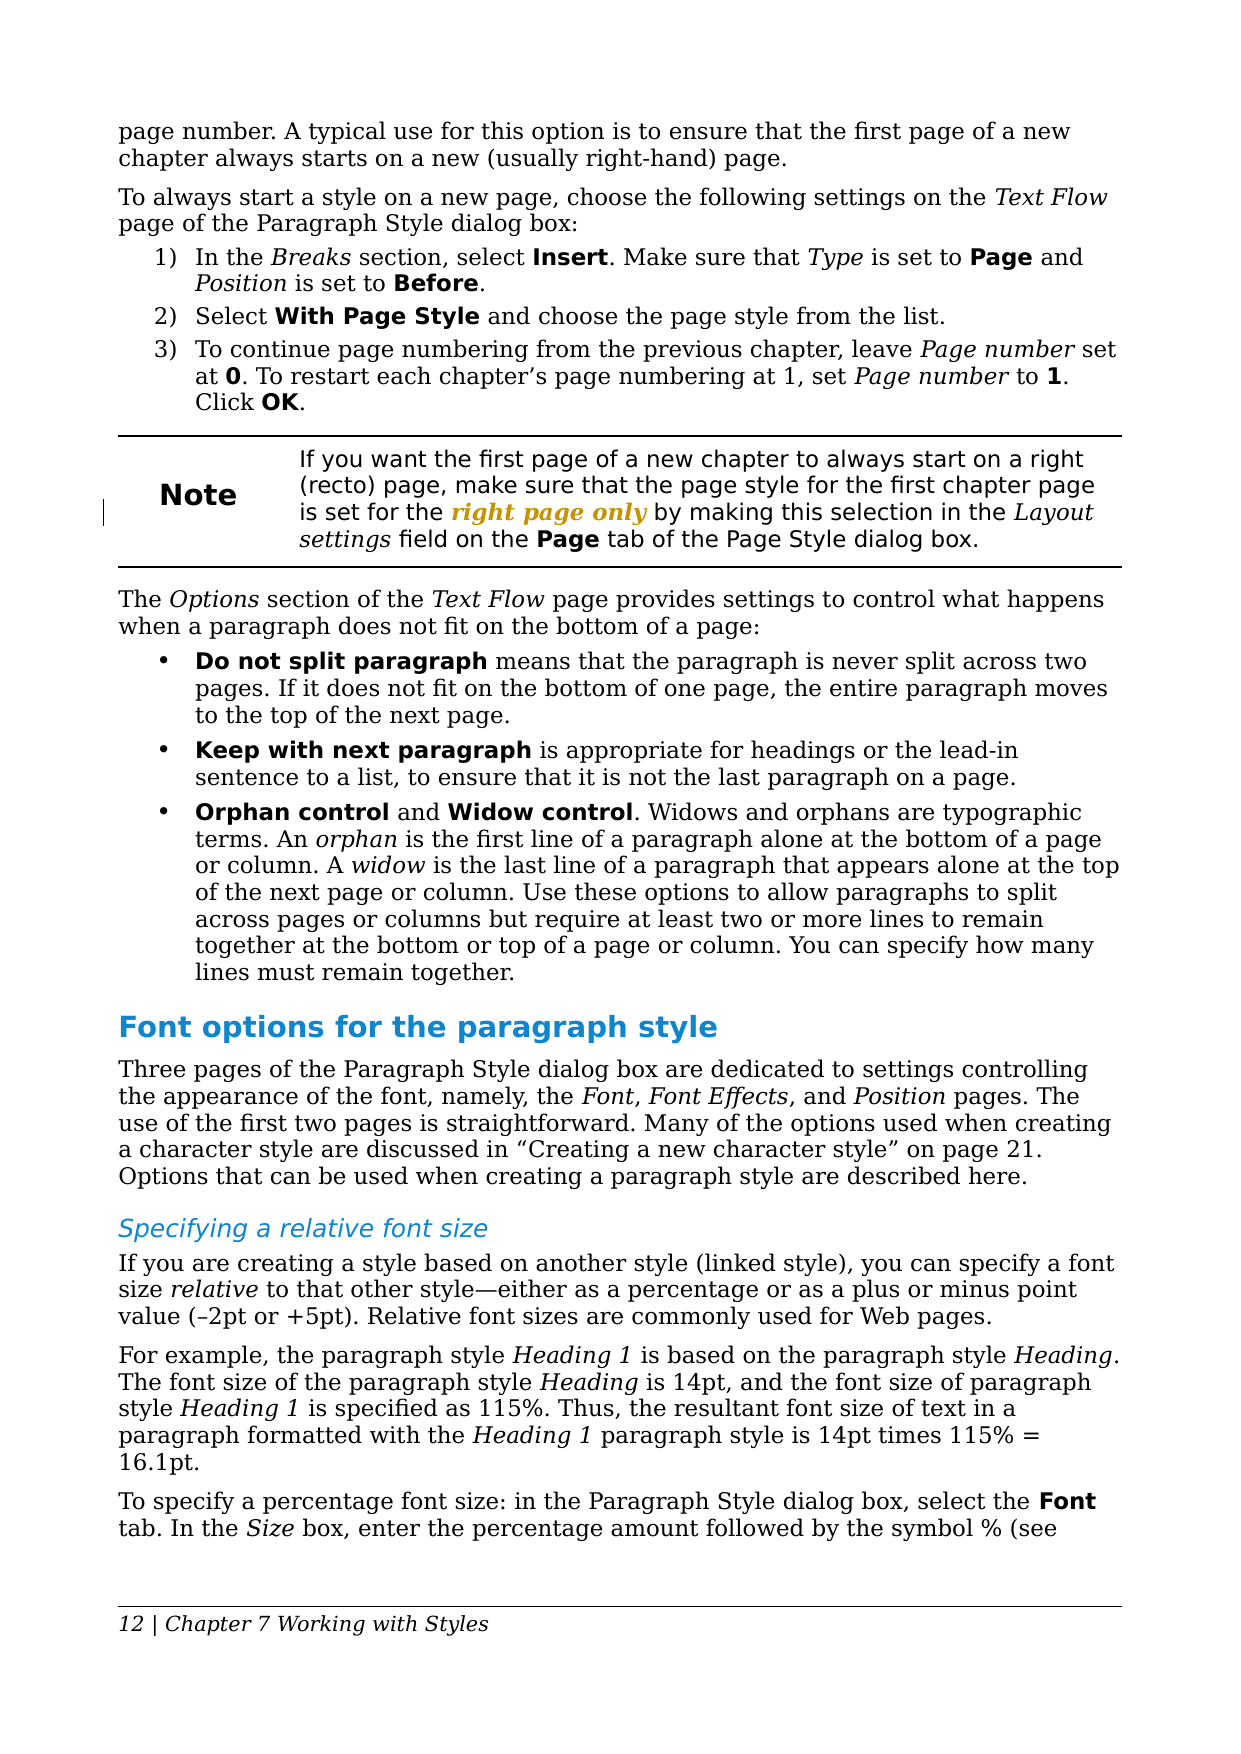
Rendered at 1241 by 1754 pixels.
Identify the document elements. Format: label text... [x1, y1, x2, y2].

list Do not split paragraph means that the paragraph is never split across two pages. If it does not fit on the bottom of one page, the entire paragraph moves to the top of the next page. [156, 646, 1122, 728]
text If you are creating a style based on another style (linked style), you can specify a font size relative to that other style—either as a percentage or as a plus or minus point value (–2pt or +5pt). Relative font sizes are commonly used for Web pages. [118, 1250, 1122, 1330]
text page number. A typical use for this option is to ensure that the first page of a new chapter always starts on a new (usually right-hand) page. [118, 118, 1122, 171]
text To specify a percentage font size: in the Paragraph Style dialog box, select the Font tab. In the Size box, enter the percentage amount followed by the symbol % (see [118, 1488, 1122, 1541]
table_header If you want the first page of a new chapter to always start on a right (recto) page, make sure that the page style for the first chapter page is set for the right page only by making this selection in the Layout settings field on the Page tab of the Page Style dialog box. [278, 437, 1122, 566]
list Orphan control and Widow control. Widows and orphans are typographic terms. An orphan is the first line of a paragraph alone at the bottom of a page or column. A widow is the last line of a paragraph that appears alone at the top of the next page or column. Use these options to allow paragraphs to split across pages or columns but require at least two or more lines to remain together at the bottom or top of a page or column. You can specify how many lines must remain together. [156, 797, 1122, 986]
list The Options section of the Text Flow page provides settings to control what happens when a paragraph does not fit on the bottom of a page: [118, 586, 1122, 639]
list Select With Page Style and choose the page style from the list. [177, 303, 1122, 330]
text Three pages of the Paragraph Style dialog box are dedicated to settings controlling the appearance of the font, namely, the Font, Font Effects, and Position pages. The use of the first two pages is straightforward. Many of the options used when creating a character style are discussed in “Creating a new character style” on page 21. Options that can be used when creating a paragraph style are described here. [118, 1057, 1122, 1190]
subtitle Font options for the paragraph style [118, 1010, 1122, 1044]
list In the Breaks section, select Insert. Make sure that Type is set to Page and Position is set to Before. [177, 244, 1122, 297]
subtitle Specifying a relative font size [118, 1214, 1122, 1243]
list Keep with next paragraph is appropriate for headings or the lead-in sentence to a list, to ensure that it is not the last paragraph on a page. [156, 735, 1122, 791]
list To always start a style on a new page, choose the following settings on the Text Flow page of the Paragraph Style dialog box: [118, 184, 1122, 237]
text For example, the paragraph style Heading 1 is based on the paragraph style Heading. The font size of the paragraph style Heading is 14pt, and the font size of paragraph style Heading 1 is specified as 115%. Thus, the resultant font size of text in a paragraph formatted with the Heading 1 paragraph style is 14pt times 115% = 16.1pt. [118, 1342, 1122, 1476]
list To continue page numbering from the previous chapter, leave Page number set at 0. To restart each chapter’s page numbering at 1, set Page number to 1. Click OK. [177, 336, 1122, 416]
table_header Note [118, 437, 278, 566]
